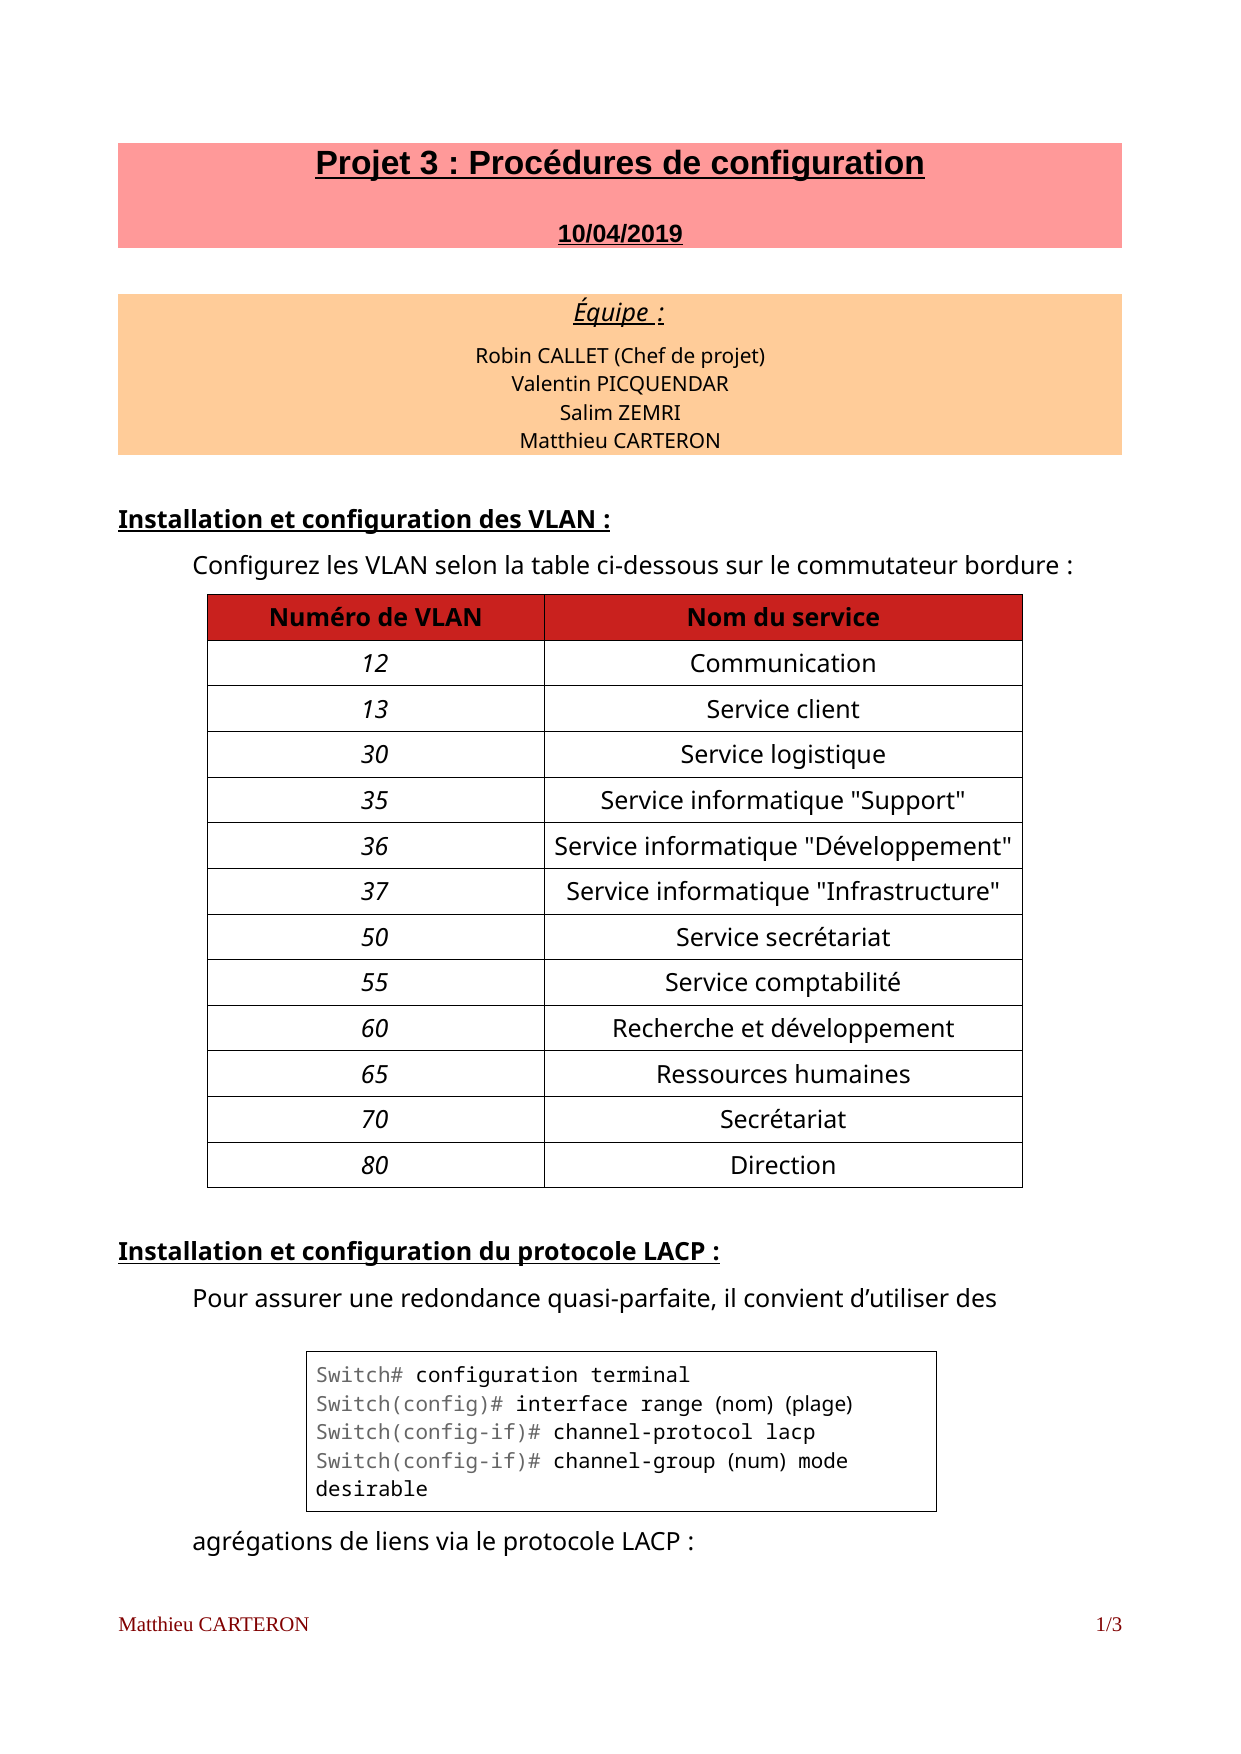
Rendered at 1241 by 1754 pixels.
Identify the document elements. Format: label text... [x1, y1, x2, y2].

table_cell 70 [208, 1097, 544, 1142]
text Switch# configuration terminal [315, 1360, 927, 1389]
table_cell Service informatique "Développement" [545, 823, 1022, 868]
table_cell 65 [208, 1051, 544, 1096]
text Équipe : [118, 294, 1122, 328]
table_cell Service informatique "Infrastructure" [545, 869, 1022, 913]
table_cell 60 [208, 1006, 544, 1050]
table_cell 13 [208, 686, 544, 731]
table_cell Recherche et développement [545, 1006, 1022, 1050]
table_cell 50 [208, 915, 544, 959]
table_cell 55 [208, 960, 544, 1005]
table_cell 36 [208, 823, 544, 868]
table_cell Service logistique [545, 732, 1022, 777]
text Robin CALLET (Chef de projet) [118, 341, 1122, 369]
table_cell Communication [545, 641, 1022, 685]
text Installation et configuration des VLAN : [118, 501, 1122, 535]
table_cell 30 [208, 732, 544, 777]
text Installation et configuration du protocole LACP : [118, 1234, 1122, 1268]
text Matthieu CARTERON [118, 426, 1122, 455]
text Switch(config-if)# channel-group (num) mode desirable [315, 1446, 927, 1503]
table_header Nom du service [545, 595, 1022, 640]
text Switch(config)# interface range (nom) (plage) [315, 1389, 927, 1417]
subtitle 10/04/2019 [118, 219, 1122, 248]
table_cell 80 [208, 1143, 544, 1187]
table_cell Direction [545, 1143, 1022, 1187]
table_cell Secrétariat [545, 1097, 1022, 1142]
table_header Numéro de VLAN [208, 595, 544, 640]
table_cell Ressources humaines [545, 1051, 1022, 1096]
text Switch(config-if)# channel-protocol lacp [315, 1417, 927, 1446]
table_cell 12 [208, 641, 544, 685]
text Pour assurer une redondance quasi-parfaite, il convient d’utiliser des agrégations de liens via le protocole LACP : [118, 1280, 1122, 1557]
text Salim ZEMRI [118, 398, 1122, 426]
text Configurez les VLAN selon la table ci-dessous sur le commutateur bordure : [118, 548, 1122, 582]
table_cell 37 [208, 869, 544, 913]
table_cell Service client [545, 686, 1022, 731]
table_cell 35 [208, 778, 544, 822]
table_cell Service comptabilité [545, 960, 1022, 1005]
subtitle Projet 3 : Procédures de configuration [118, 143, 1122, 182]
table_cell Service informatique "Support" [545, 778, 1022, 822]
table_cell Service secrétariat [545, 915, 1022, 959]
text Valentin PICQUENDAR [118, 369, 1122, 398]
